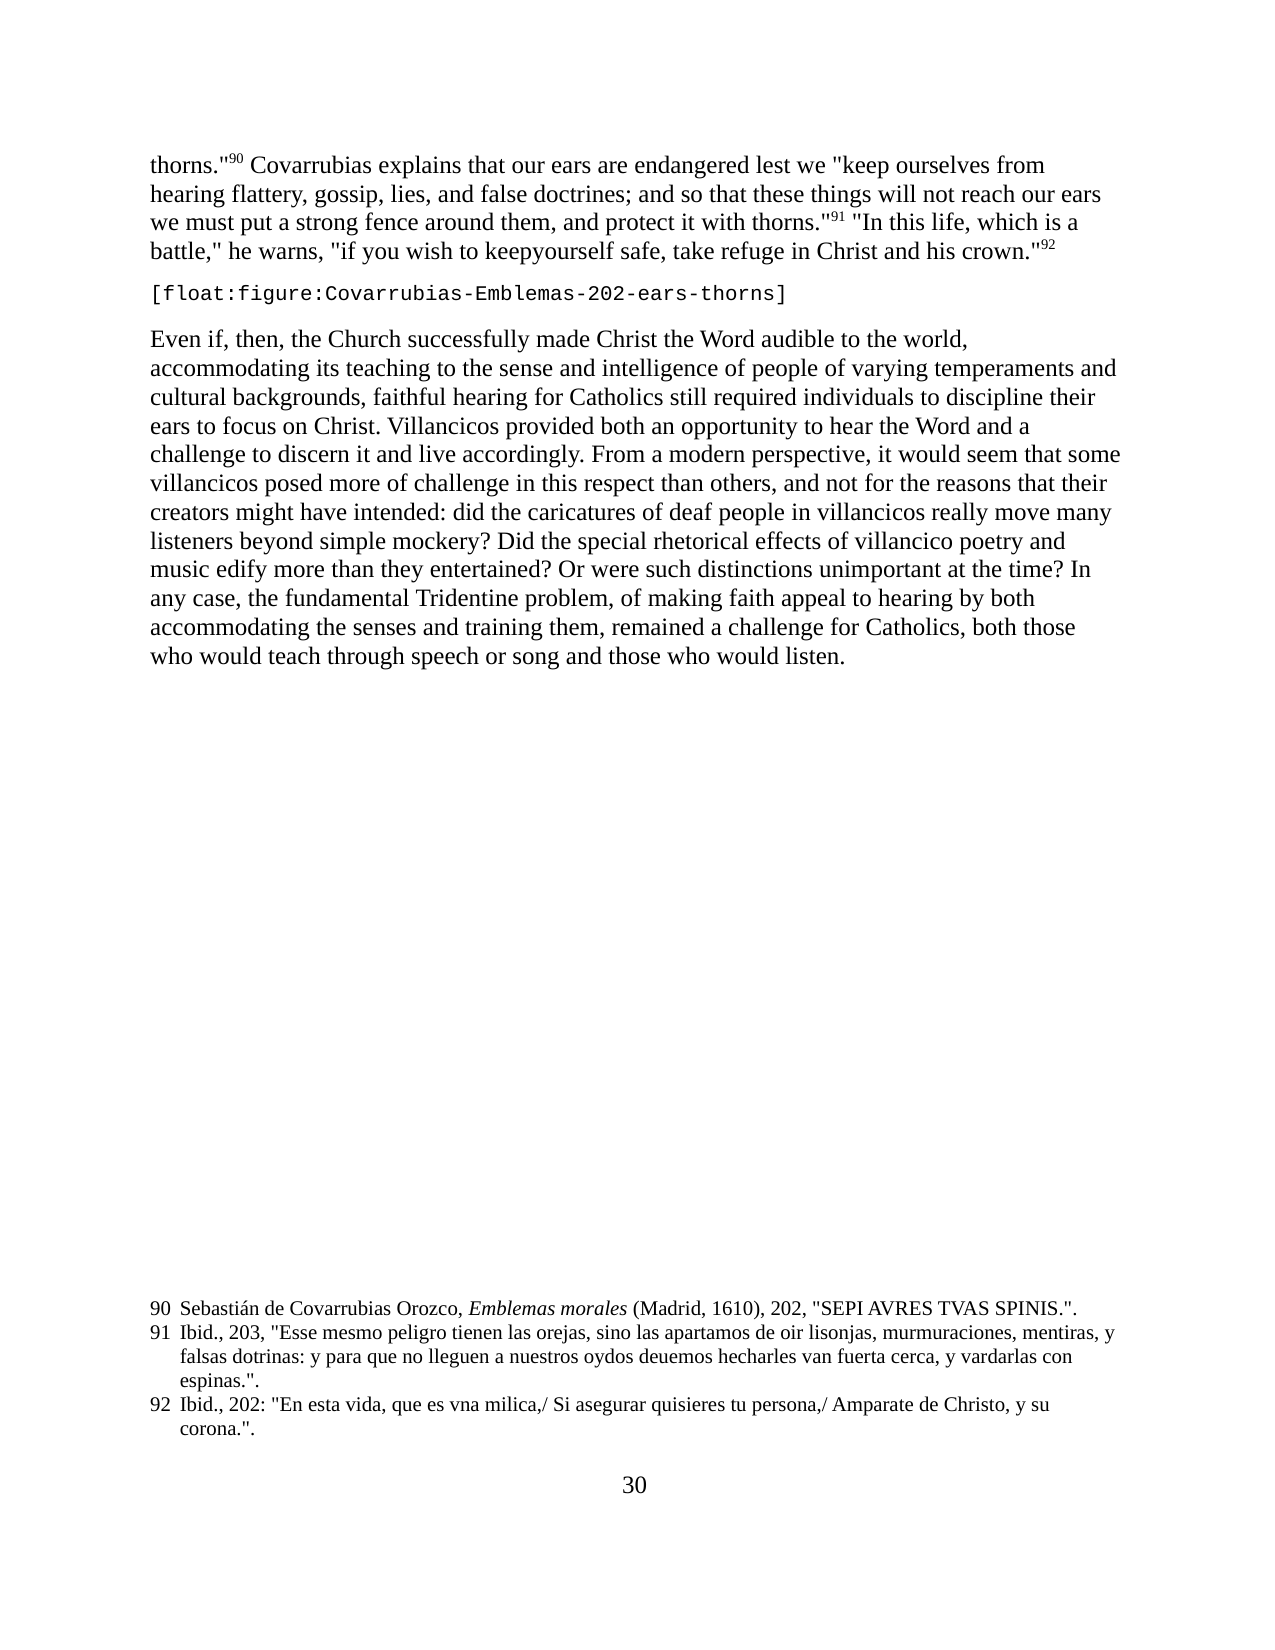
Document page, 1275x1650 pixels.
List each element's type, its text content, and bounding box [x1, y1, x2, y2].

text Listeners who wished to overcome the dangers and uncertainties involved with hearing devotional music were challenged to practice personal spiritual discipline in hearing. This notion is encapsulated in an emblem by Sebastián de Covarrubias, whose dictionary definition of deafness we discussed earlier ([ref:figure:Covarrubias-Emblemas-202-ears-thorns]). It shows two fragile-looking human ears, protected from the buffeting four winds by a crown of thorns. Its Latin motto is taken from Ecclesiasticus 28:28, "Make a hedge around your ears with thorns." Covarrubias explains that our ears are endangered lest we "keep ourselves from hearing flattery, gossip, lies, and false doctrines; and so that these things will not reach our ears we must put a strong fence around them, and protect it with thorns." "In this life, which is a battle," he warns, "if you wish to keepyourself safe, take refuge in Christ and his crown." [150, 150, 1125, 265]
text [float:figure:Covarrubias-Emblemas-202-ears-thorns] [150, 283, 1125, 307]
text Ibid., 202: "En esta vida, que es vna milica,/ Si asegurar quisieres tu persona,/ Amparate de Christo, y su corona.". [150, 1392, 1125, 1440]
text Ibid., 203, "Esse mesmo peligro tienen las orejas, sino las apartamos de oir lisonjas, murmuraciones, mentiras, y falsas dotrinas: y para que no lleguen a nuestros oydos deuemos hecharles van fuerta cerca, y vardarlas con espinas.". [150, 1320, 1125, 1392]
text Even if, then, the Church successfully made Christ the Word audible to the world, accommodating its teaching to the sense and intelligence of people of varying temperaments and cultural backgrounds, faithful hearing for Catholics still required individuals to discipline their ears to focus on Christ. Villancicos provided both an opportunity to hear the Word and a challenge to discern it and live accordingly. From a modern perspective, it would seem that some villancicos posed more of challenge in this respect than others, and not for the reasons that their creators might have intended: did the caricatures of deaf people in villancicos really move many listeners beyond simple mockery? Did the special rhetorical effects of villancico poetry and music edify more than they entertained? Or were such distinctions unimportant at the time? In any case, the fundamental Tridentine problem, of making faith appeal to hearing by both accommodating the senses and training them, remained a challenge for Catholics, both those who would teach through speech or song and those who would listen. [150, 324, 1125, 669]
text Sebastián de Covarrubias Orozco, Emblemas morales (Madrid, 1610), 202, "SEPI AVRES TVAS SPINIS.". [150, 1296, 1125, 1320]
